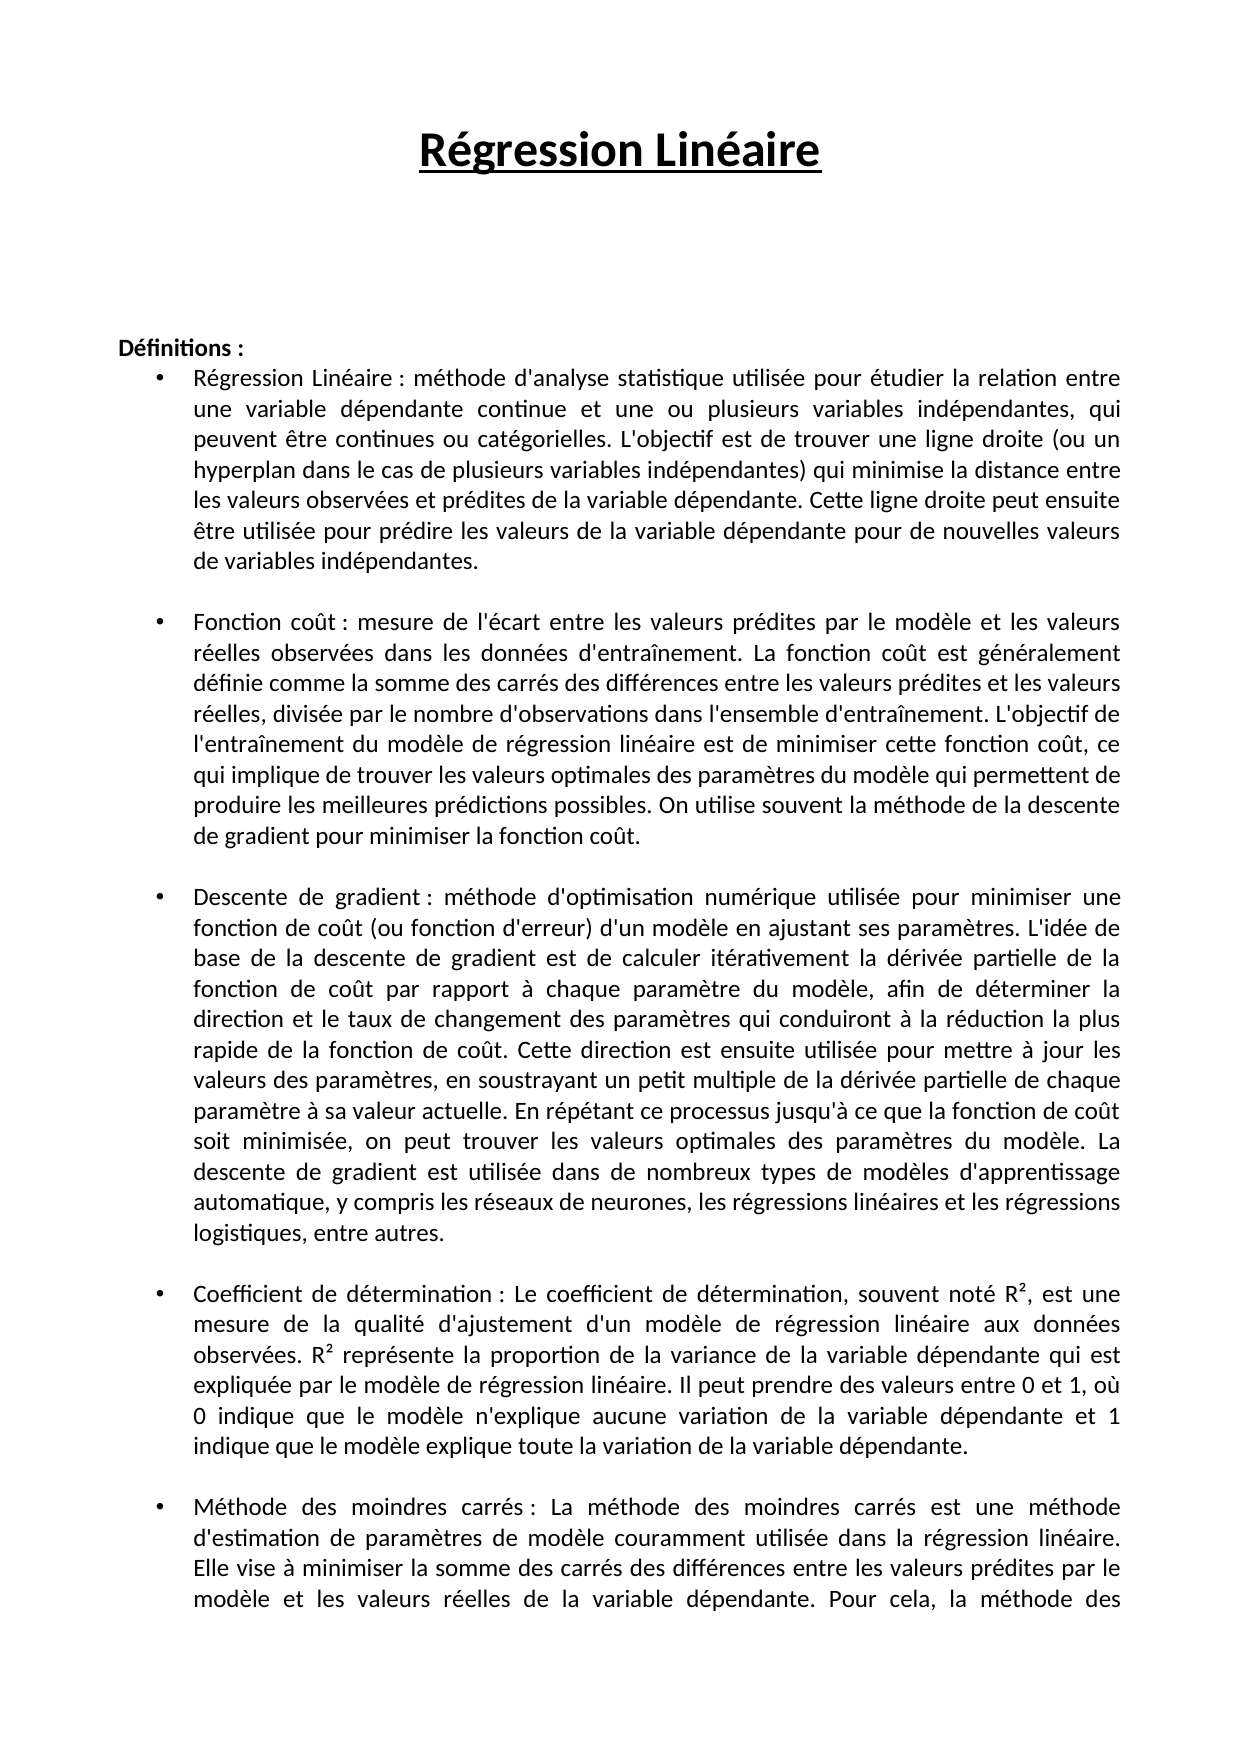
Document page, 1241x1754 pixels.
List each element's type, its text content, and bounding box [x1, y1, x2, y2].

list Méthode des moindres carrés : La méthode des moindres carrés est une méthode d'estimation de paramètres de modèle couramment utilisée dans la régression linéaire. Elle vise à minimiser la somme des carrés des différences entre les valeurs prédites par le modèle et les valeurs réelles de la variable dépendante. Pour cela, la méthode des [156, 1492, 1122, 1614]
list Régression Linéaire : méthode d'analyse statistique utilisée pour étudier la relation entre une variable dépendante continue et une ou plusieurs variables indépendantes, qui peuvent être continues ou catégorielles. L'objectif est de trouver une ligne droite (ou un hyperplan dans le cas de plusieurs variables indépendantes) qui minimise la distance entre les valeurs observées et prédites de la variable dépendante. Cette ligne droite peut ensuite être utilisée pour prédire les valeurs de la variable dépendante pour de nouvelles valeurs de variables indépendantes. [156, 362, 1122, 576]
text Définitions : [118, 332, 1122, 362]
list Coefficient de détermination : Le coefficient de détermination, souvent noté R², est une mesure de la qualité d'ajustement d'un modèle de régression linéaire aux données observées. R² représente la proportion de la variance de la variable dépendante qui est expliquée par le modèle de régression linéaire. Il peut prendre des valeurs entre 0 et 1, où 0 indique que le modèle n'explique aucune variation de la variable dépendante et 1 indique que le modèle explique toute la variation de la variable dépendante. [156, 1278, 1122, 1461]
text Régression Linéaire [118, 118, 1122, 179]
list Descente de gradient : méthode d'optimisation numérique utilisée pour minimiser une fonction de coût (ou fonction d'erreur) d'un modèle en ajustant ses paramètres. L'idée de base de la descente de gradient est de calculer itérativement la dérivée partielle de la fonction de coût par rapport à chaque paramètre du modèle, afin de déterminer la direction et le taux de changement des paramètres qui conduiront à la réduction la plus rapide de la fonction de coût. Cette direction est ensuite utilisée pour mettre à jour les valeurs des paramètres, en soustrayant un petit multiple de la dérivée partielle de chaque paramètre à sa valeur actuelle. En répétant ce processus jusqu'à ce que la fonction de coût soit minimisée, on peut trouver les valeurs optimales des paramètres du modèle. La descente de gradient est utilisée dans de nombreux types de modèles d'apprentissage automatique, y compris les réseaux de neurones, les régressions linéaires et les régressions logistiques, entre autres. [156, 881, 1122, 1247]
list Fonction coût : mesure de l'écart entre les valeurs prédites par le modèle et les valeurs réelles observées dans les données d'entraînement. La fonction coût est généralement définie comme la somme des carrés des différences entre les valeurs prédites et les valeurs réelles, divisée par le nombre d'observations dans l'ensemble d'entraînement. L'objectif de l'entraînement du modèle de régression linéaire est de minimiser cette fonction coût, ce qui implique de trouver les valeurs optimales des paramètres du modèle qui permettent de produire les meilleures prédictions possibles. On utilise souvent la méthode de la descente de gradient pour minimiser la fonction coût. [156, 606, 1122, 851]
